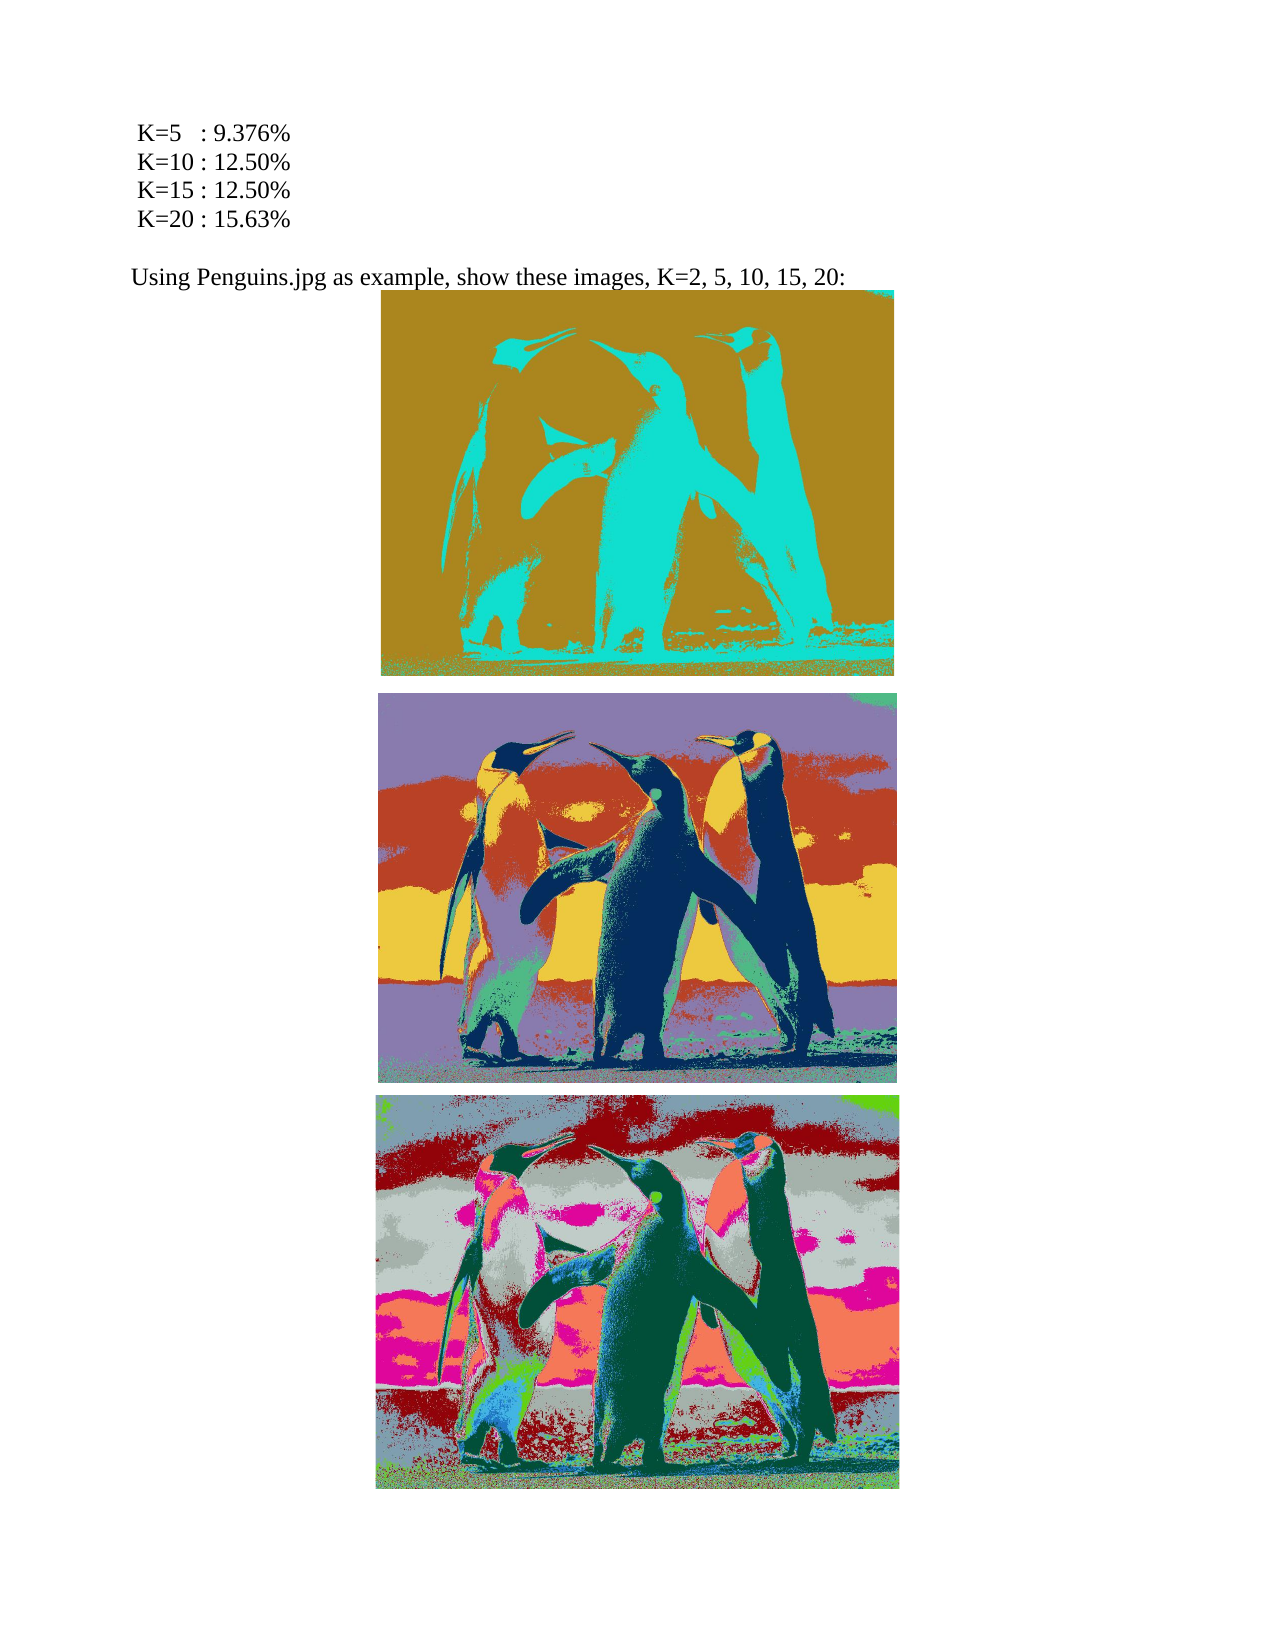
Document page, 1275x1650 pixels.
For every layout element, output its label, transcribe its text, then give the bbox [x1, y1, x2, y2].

text K=5 : 9.376% [118, 118, 1157, 147]
picture [375, 1095, 900, 1489]
picture [378, 693, 897, 1083]
text K=10 : 12.50% [118, 147, 1157, 176]
text K=20 : 15.63% [118, 204, 1157, 233]
text Using Penguins.jpg as example, show these images, K=2, 5, 10, 15, 20: [118, 262, 1157, 291]
text K=15 : 12.50% [118, 176, 1157, 204]
picture [380, 290, 895, 676]
